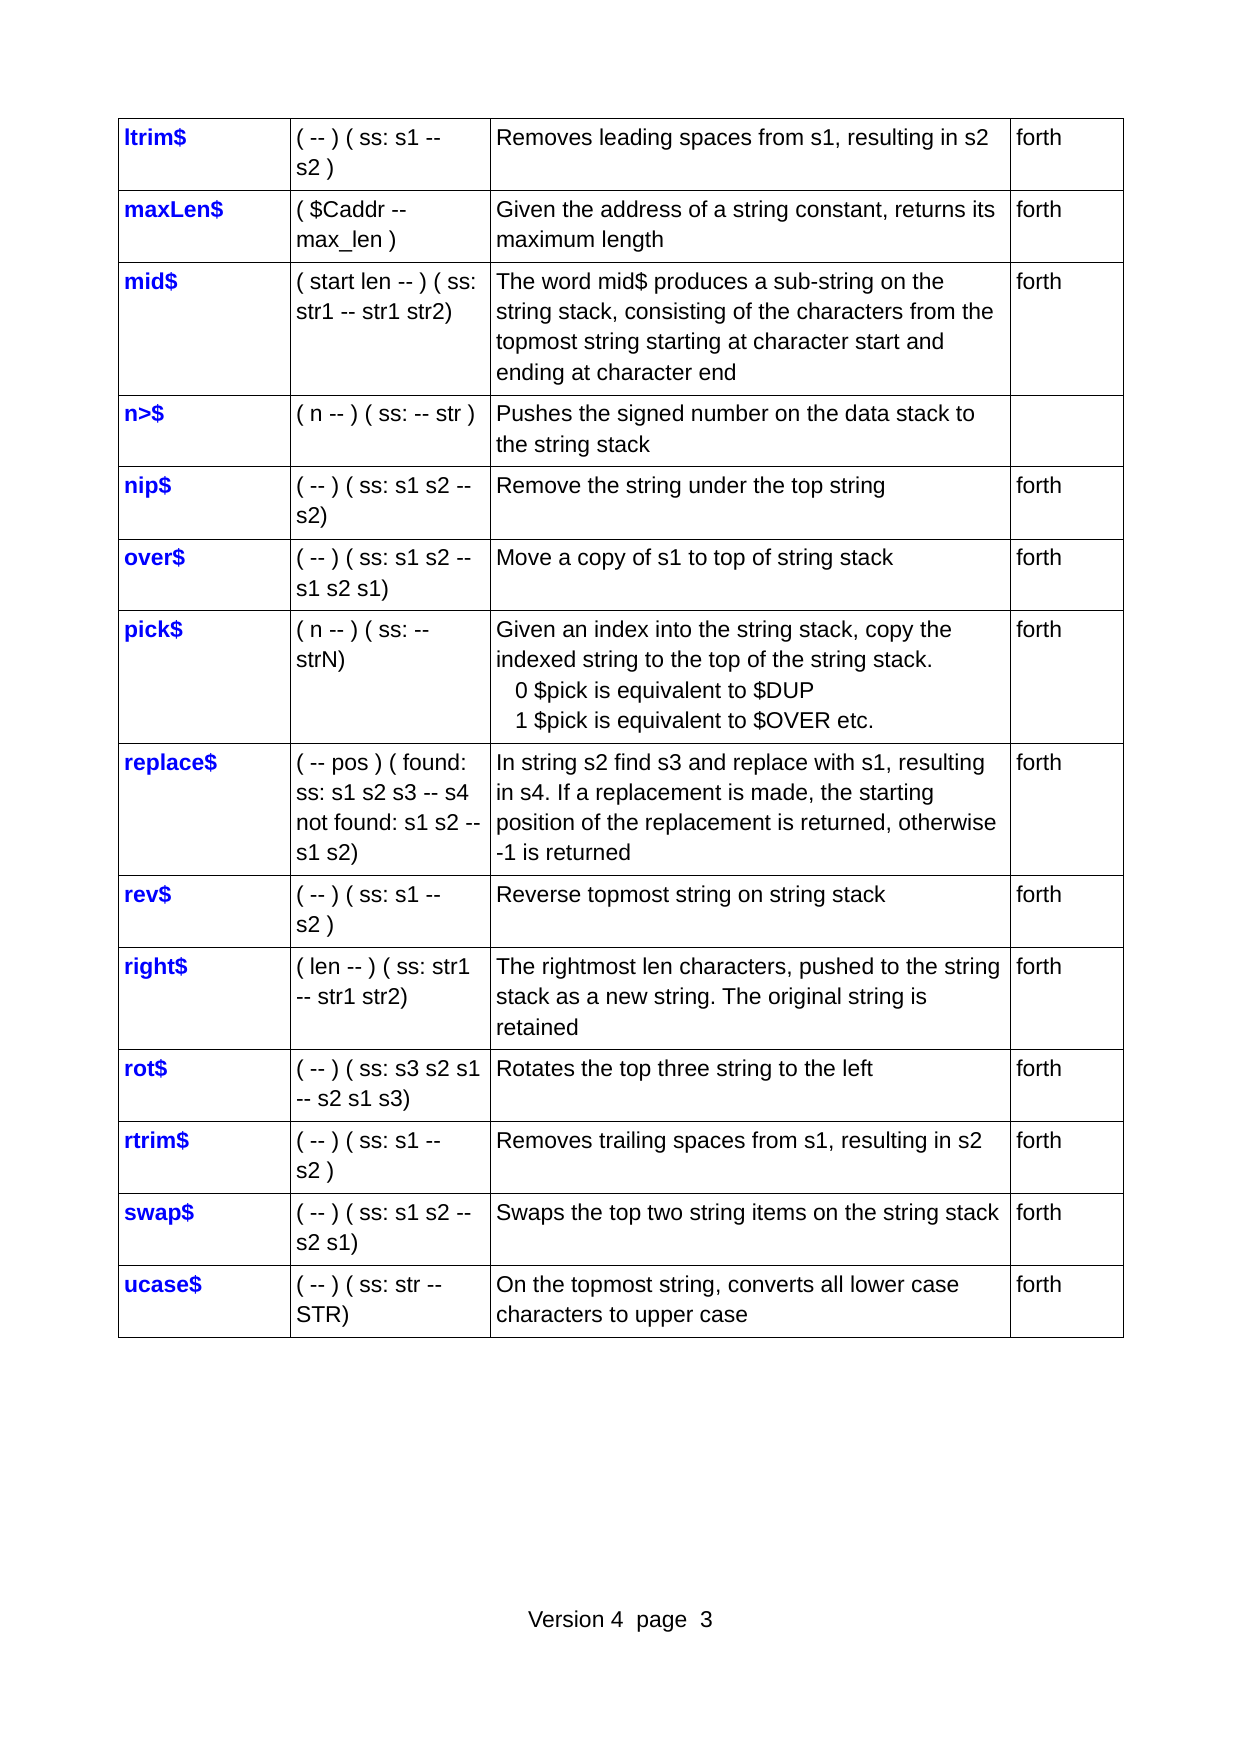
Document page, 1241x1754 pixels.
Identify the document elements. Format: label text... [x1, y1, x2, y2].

table_cell Removes leading spaces from s1, resulting in s2 [491, 119, 1010, 190]
table_cell forth [1011, 119, 1123, 190]
table_cell ( -- ) ( ss: s1 -- s2 ) [291, 1122, 490, 1193]
table_cell Move a copy of s1 to top of string stack [491, 540, 1010, 610]
table_cell On the topmost string, converts all lower case characters to upper case [491, 1266, 1010, 1337]
table_cell ( -- pos ) ( found: ss: s1 s2 s3 -- s4 not found: s1 s2 -- s1 s2) [291, 744, 490, 875]
table_cell replace$ [119, 744, 290, 875]
table_cell forth [1011, 744, 1123, 875]
table_cell ( -- ) ( ss: s1 s2 -- s2) [291, 467, 490, 538]
table_cell forth [1011, 948, 1123, 1049]
table_cell ( len -- ) ( ss: str1 -- str1 str2) [291, 948, 490, 1049]
table_cell nip$ [119, 467, 290, 538]
table_cell forth [1011, 263, 1123, 394]
table_cell The rightmost len characters, pushed to the string stack as a new string. The original string is retained [491, 948, 1010, 1049]
table_cell n>$ [119, 396, 290, 466]
table_cell forth [1011, 1050, 1123, 1121]
table_cell forth [1011, 1122, 1123, 1193]
table_cell ( -- ) ( ss: s1 -- s2 ) [291, 119, 490, 190]
table_cell ucase$ [119, 1266, 290, 1337]
table_cell ( start len -- ) ( ss: str1 -- str1 str2) [291, 263, 490, 394]
table_cell [1011, 396, 1123, 466]
table_cell ( n -- ) ( ss: -- str ) [291, 396, 490, 466]
table_cell Swaps the top two string items on the string stack [491, 1194, 1010, 1265]
table_cell ltrim$ [119, 119, 290, 190]
table_cell rtrim$ [119, 1122, 290, 1193]
table_cell rev$ [119, 876, 290, 947]
table_cell forth [1011, 876, 1123, 947]
table_cell forth [1011, 540, 1123, 610]
table_cell over$ [119, 540, 290, 610]
table_cell forth [1011, 611, 1123, 743]
table_cell pick$ [119, 611, 290, 743]
table_cell forth [1011, 1194, 1123, 1265]
table_cell The word mid$ produces a sub-string on the string stack, consisting of the characters from the topmost string starting at character start and ending at character end [491, 263, 1010, 394]
table_cell Given the address of a string constant, returns its maximum length [491, 191, 1010, 262]
table_cell Reverse topmost string on string stack [491, 876, 1010, 947]
table_cell Rotates the top three string to the left [491, 1050, 1010, 1121]
table_cell Removes trailing spaces from s1, resulting in s2 [491, 1122, 1010, 1193]
table_cell Remove the string under the top string [491, 467, 1010, 538]
table_cell swap$ [119, 1194, 290, 1265]
table_cell Pushes the signed number on the data stack to the string stack [491, 396, 1010, 466]
table_cell forth [1011, 1266, 1123, 1337]
table_cell Given an index into the string stack, copy the indexed string to the top of the string stack. 0 $pick is equivalent to $DUP 1 $pick is equivalent to $OVER etc. [491, 611, 1010, 743]
table_cell ( $Caddr -- max_len ) [291, 191, 490, 262]
table_cell ( -- ) ( ss: s1 s2 -- s1 s2 s1) [291, 540, 490, 610]
table_cell In string s2 find s3 and replace with s1, resulting in s4. If a replacement is made, the starting position of the replacement is returned, otherwise -1 is returned [491, 744, 1010, 875]
table_cell right$ [119, 948, 290, 1049]
table_cell mid$ [119, 263, 290, 394]
table_cell rot$ [119, 1050, 290, 1121]
table_cell ( -- ) ( ss: s1 -- s2 ) [291, 876, 490, 947]
table_cell ( -- ) ( ss: str -- STR) [291, 1266, 490, 1337]
table_cell maxLen$ [119, 191, 290, 262]
table_cell forth [1011, 467, 1123, 538]
table_cell ( n -- ) ( ss: -- strN) [291, 611, 490, 743]
table_cell ( -- ) ( ss: s3 s2 s1 -- s2 s1 s3) [291, 1050, 490, 1121]
table_cell ( -- ) ( ss: s1 s2 -- s2 s1) [291, 1194, 490, 1265]
table_cell forth [1011, 191, 1123, 262]
